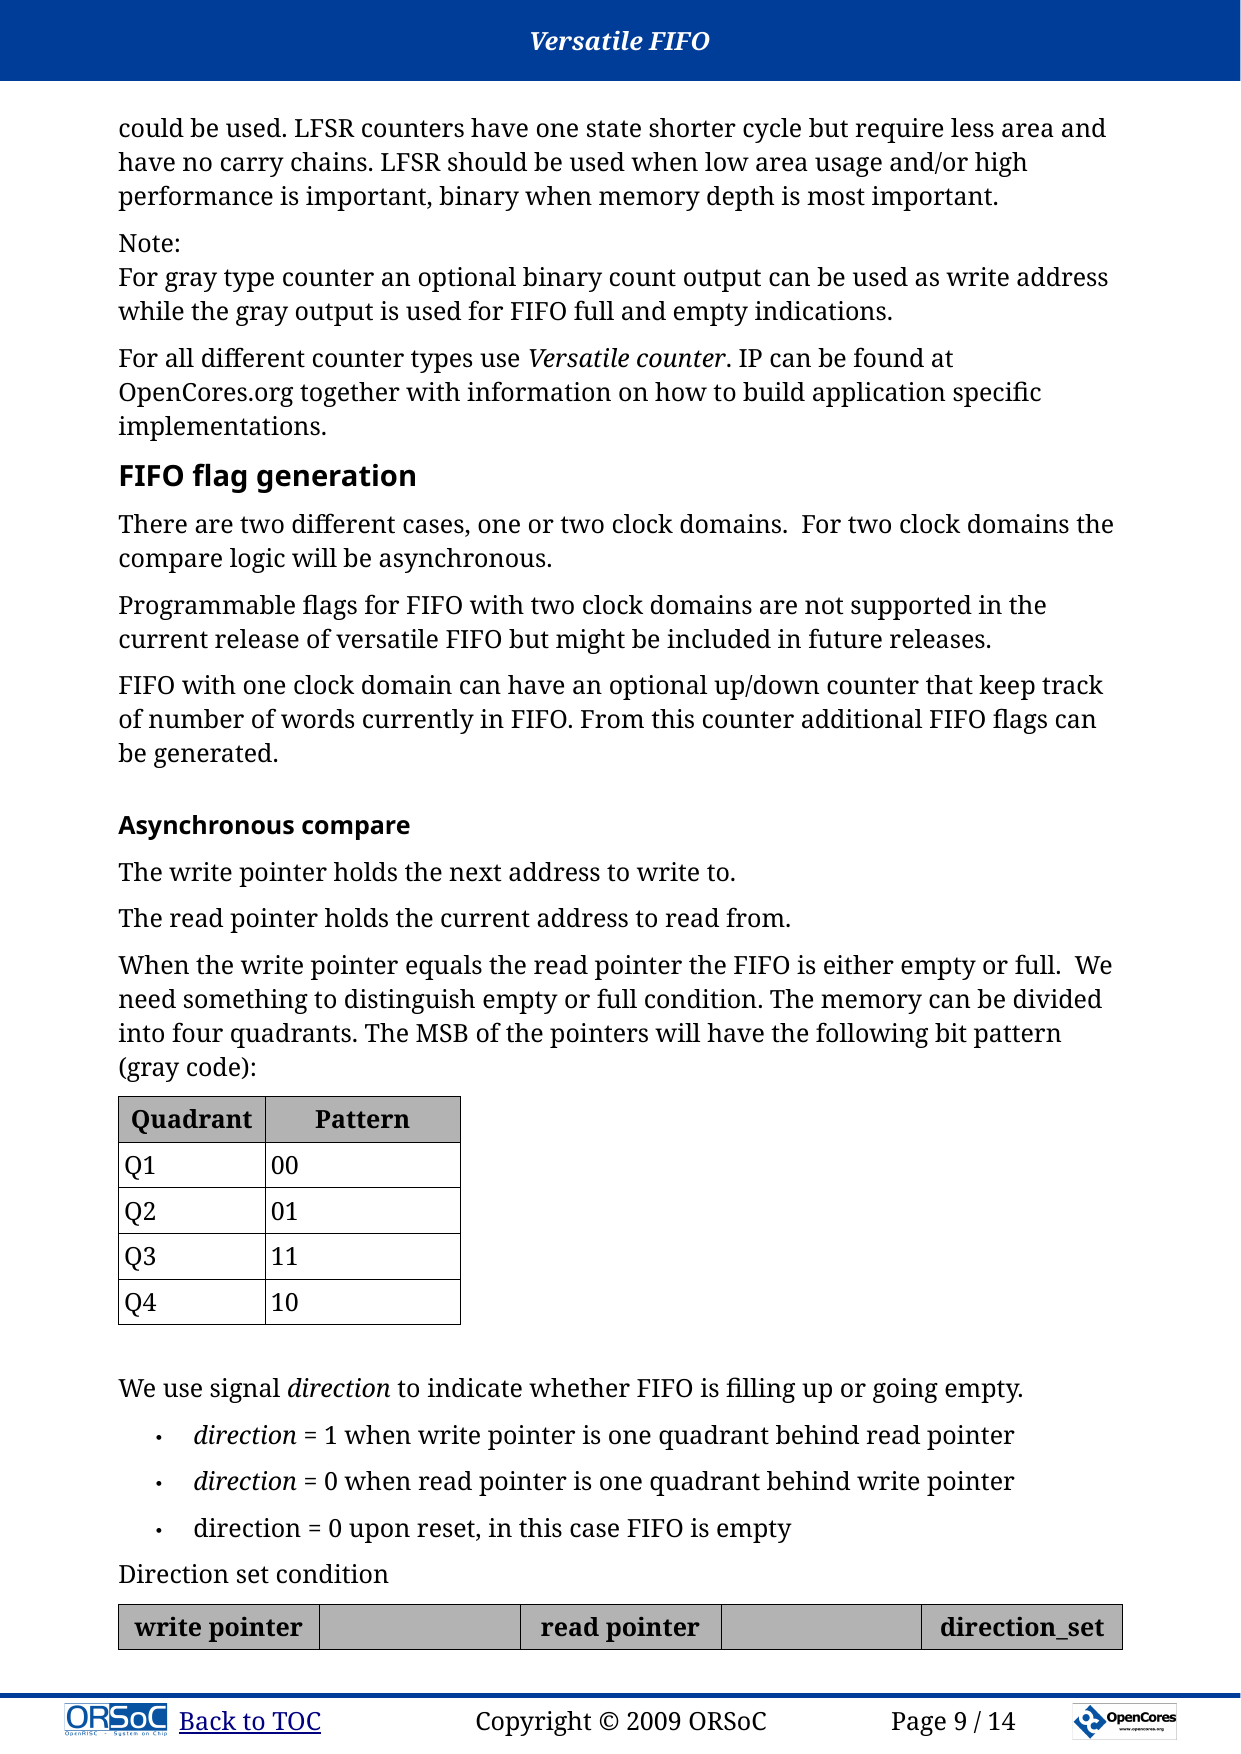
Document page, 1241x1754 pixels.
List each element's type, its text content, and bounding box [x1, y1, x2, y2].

table_header write pointer [119, 1605, 319, 1649]
text could be used. LFSR counters have one state shorter cycle but require less area and have no carry chains. LFSR should be used when low area usage and/or high performance is important, binary when memory depth is most important. [118, 111, 1122, 213]
list direction = 1 when write pointer is one quadrant behind read pointer [156, 1417, 1122, 1451]
table_cell Q4 [119, 1280, 265, 1324]
table_cell 00 [266, 1143, 460, 1187]
table_cell Q1 [119, 1143, 265, 1187]
list direction = 0 upon reset, in this case FIFO is empty [156, 1511, 1122, 1544]
text FIFO with one clock domain can have an optional up/down counter that keep track of number of words currently in FIFO. From this counter additional FIFO flags can be generated. [118, 668, 1122, 770]
text Note: For gray type counter an optional binary count output can be used as write address while the gray output is used for FIFO full and empty indications. [118, 226, 1122, 328]
list direction = 0 when read pointer is one quadrant behind write pointer [156, 1464, 1122, 1498]
table_header read pointer [521, 1605, 721, 1649]
table_header Quadrant [119, 1097, 265, 1142]
table_header [320, 1605, 520, 1649]
table_header direction_set [922, 1605, 1122, 1649]
text We use signal direction to indicate whether FIFO is filling up or going empty. [118, 1371, 1122, 1405]
text There are two different cases, one or two clock domains. For two clock domains the compare logic will be asynchronous. [118, 507, 1122, 575]
text Direction set condition [118, 1557, 1122, 1591]
subtitle FIFO flag generation [118, 455, 1122, 495]
text The read pointer holds the current address to read from. [118, 901, 1122, 935]
picture [1072, 1703, 1177, 1740]
table_cell 01 [266, 1188, 460, 1233]
text When the write pointer equals the read pointer the FIFO is either empty or full. We need something to distinguish empty or full condition. The memory can be divided into four quadrants. The MSB of the pointers will have the following bit pattern (gray code): [118, 947, 1122, 1083]
text For all different counter types use Versatile counter. IP can be found at OpenCores.org together with information on how to build application specific implementations. [118, 340, 1122, 442]
table_header [722, 1605, 921, 1649]
table_cell 11 [266, 1234, 460, 1278]
subtitle Asynchronous compare [118, 808, 1122, 842]
text Programmable flags for FIFO with two clock domains are not supported in the current release of versatile FIFO but might be included in future releases. [118, 587, 1122, 655]
picture [64, 1703, 168, 1736]
table_header Pattern [266, 1097, 460, 1142]
table_cell Q2 [119, 1188, 265, 1233]
text The write pointer holds the next address to write to. [118, 854, 1122, 888]
table_cell Q3 [119, 1234, 265, 1278]
table_cell 10 [266, 1280, 460, 1324]
